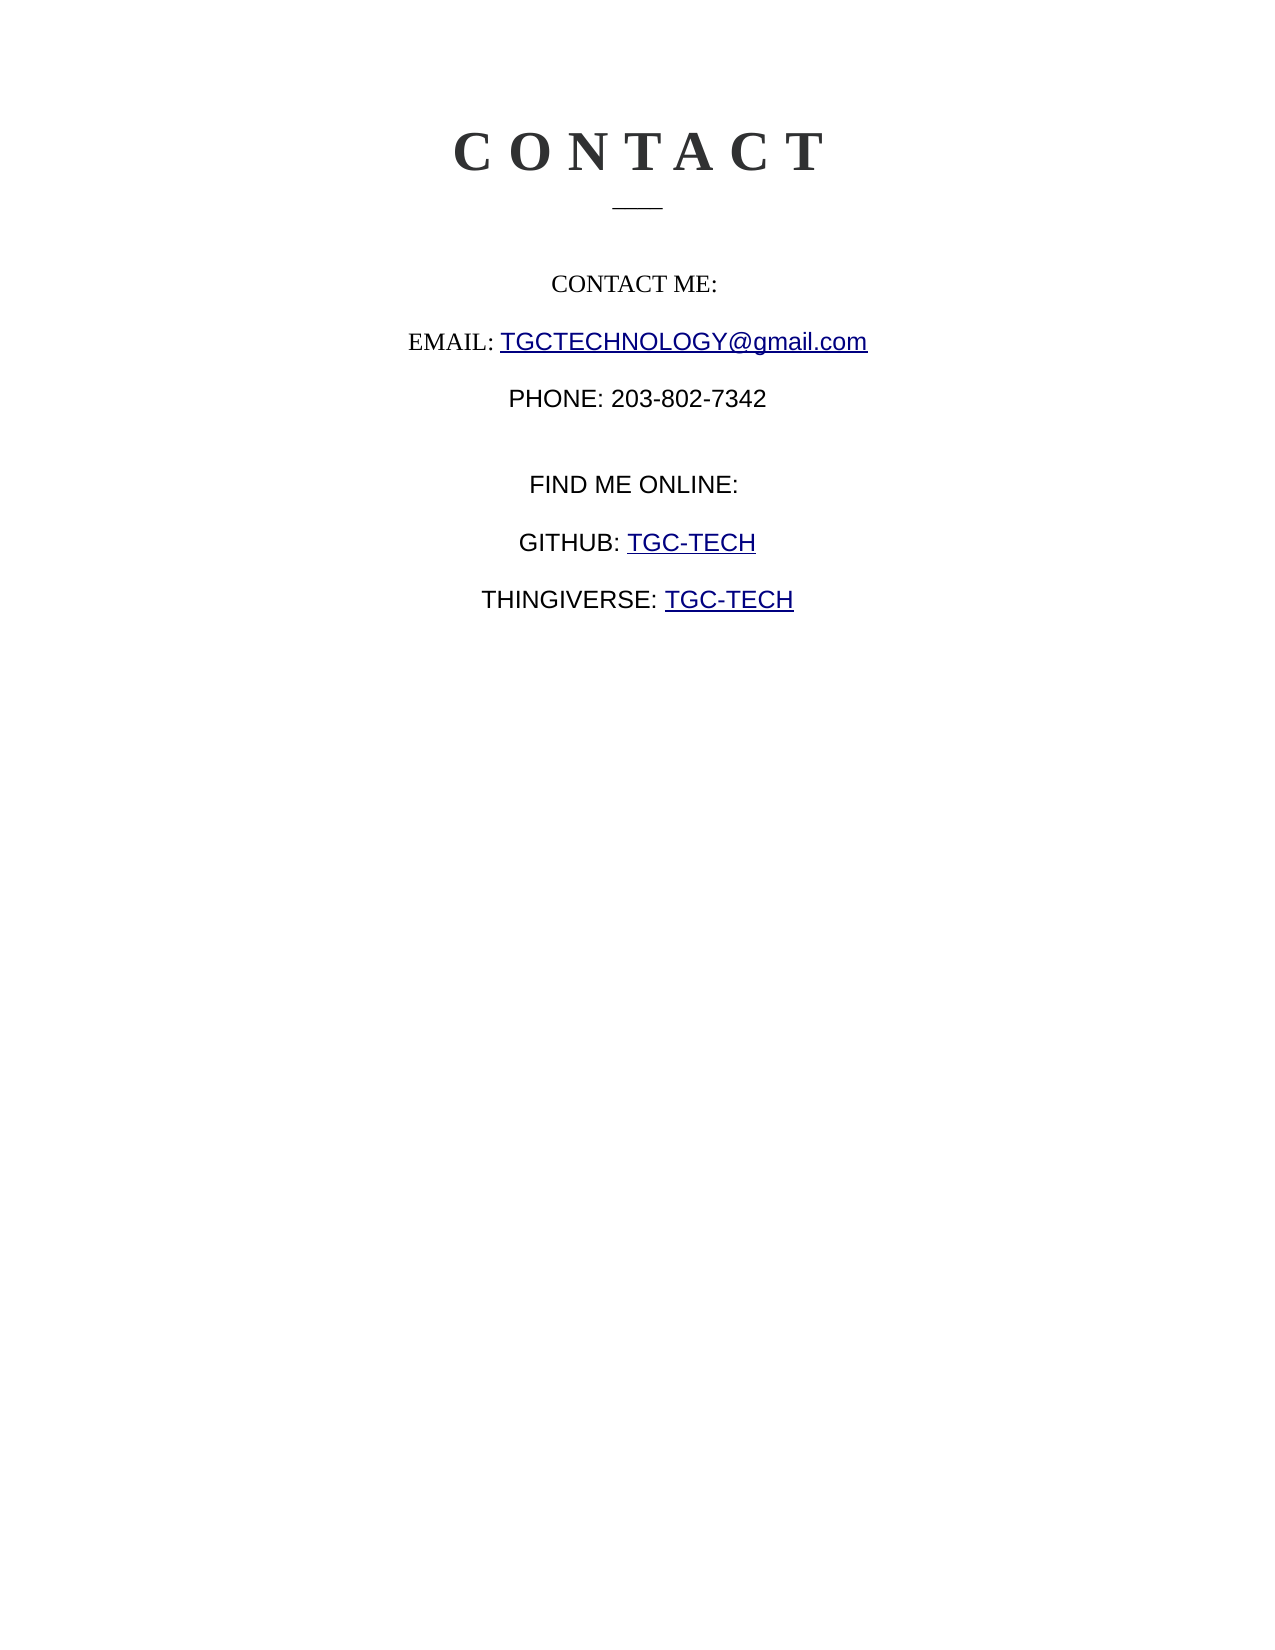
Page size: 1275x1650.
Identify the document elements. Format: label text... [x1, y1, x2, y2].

text EMAIL: TGCTECHNOLOGY@gmail.com [118, 327, 1157, 355]
text CONTACT [118, 118, 1157, 183]
text GITHUB: TGC-TECH [118, 528, 1157, 557]
text FIND ME ONLINE: [118, 470, 1157, 499]
text CONTACT ME: [118, 269, 1157, 298]
text THINGIVERSE: TGC-TECH [118, 585, 1157, 614]
text PHONE: 203-802-7342 [118, 384, 1157, 413]
text ____ [118, 183, 1157, 212]
